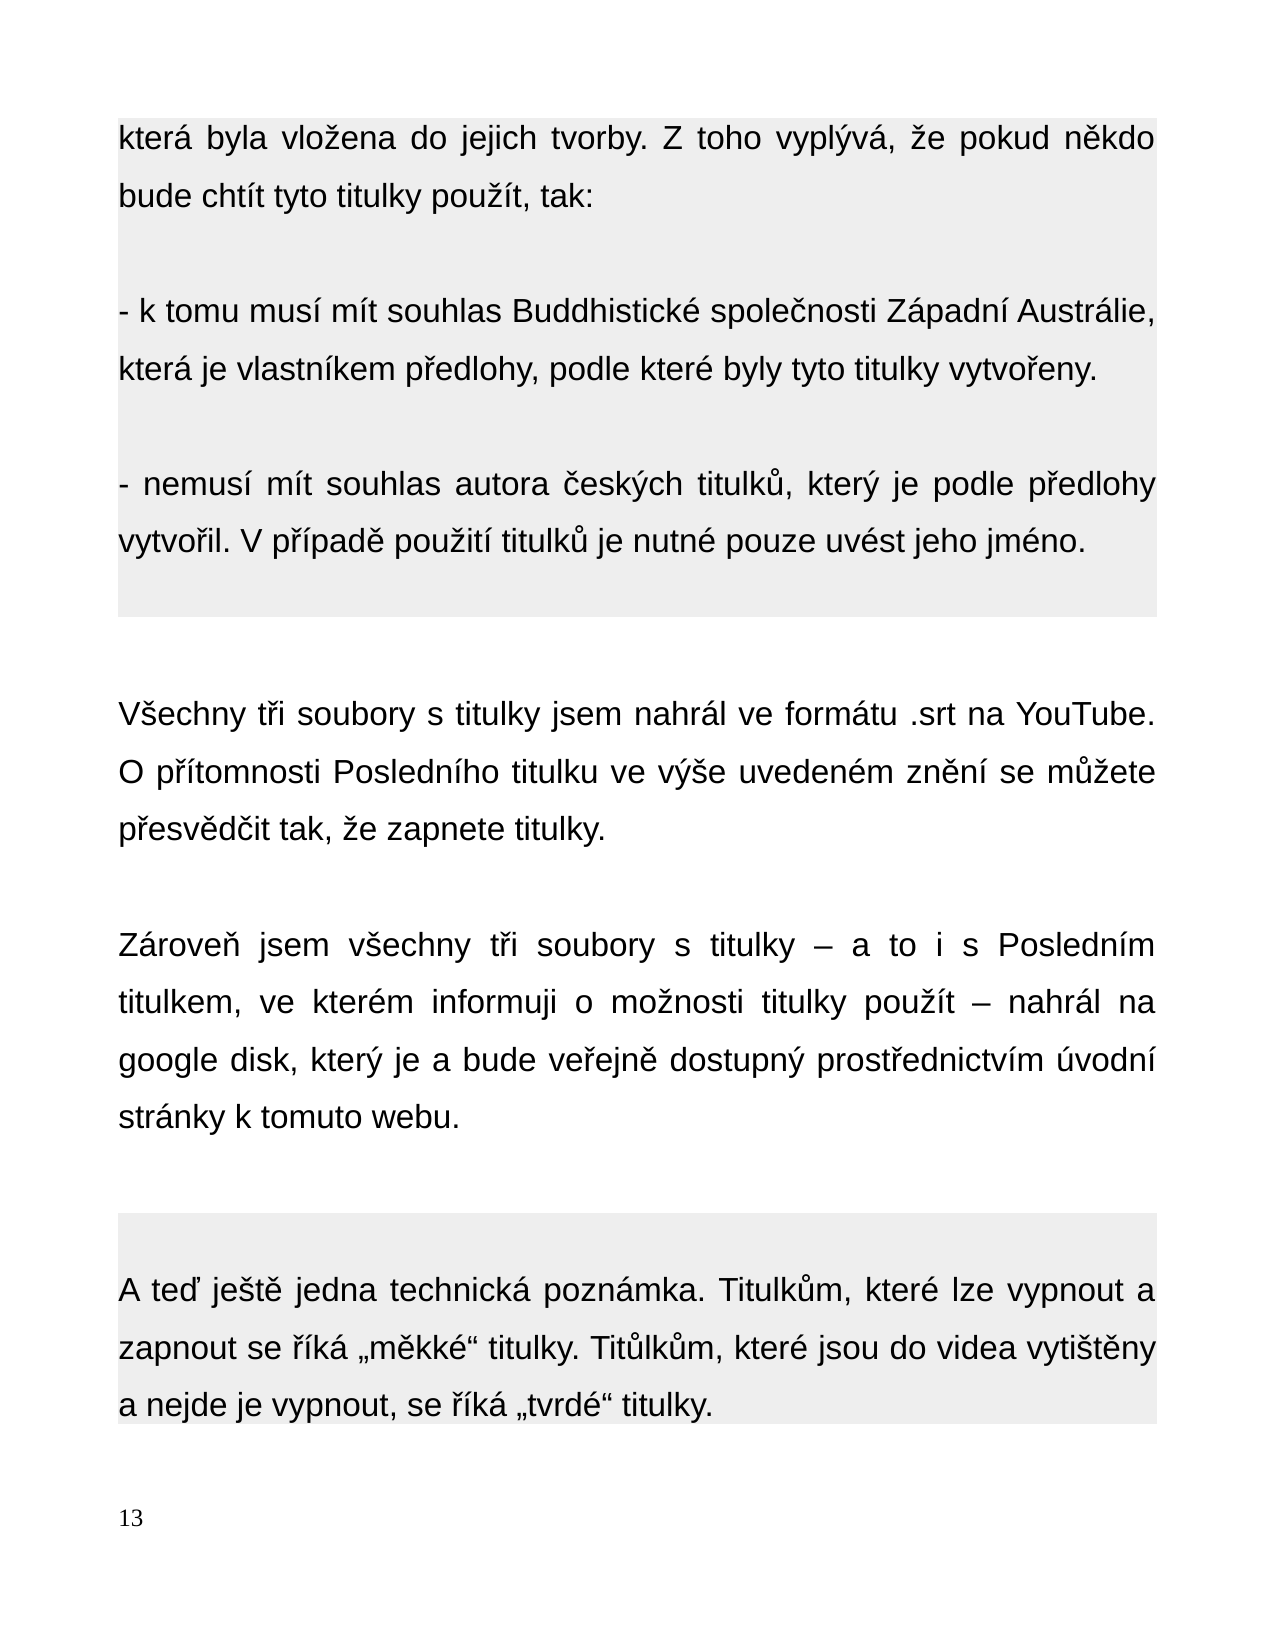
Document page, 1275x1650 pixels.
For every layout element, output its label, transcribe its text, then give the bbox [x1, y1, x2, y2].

list - nemusí mít souhlas autora českých titulků, který je podle předlohy vytvořil. V případě použití titulků je nutné pouze uvést jeho jméno. [118, 464, 1157, 560]
list - k tomu musí mít souhlas Buddhistické společnosti Západní Austrálie, která je vlastníkem předlohy, podle které byly tyto titulky vytvořeny. [118, 291, 1157, 387]
text která byla vložena do jejich tvorby. Z toho vyplývá, že pokud někdo bude chtít tyto titulky použít, tak: [118, 118, 1157, 214]
text Všechny tři soubory s titulky jsem nahrál ve formátu .srt na YouTube. O přítomnosti Posledního titulku ve výše uvedeném znění se můžete přesvědčit tak, že zapnete titulky. [118, 694, 1157, 848]
text A teď ještě jedna technická poznámka. Titulkům, které lze vypnout a zapnout se říká „měkké“ titulky. Titůlkům, které jsou do videa vytištěny a nejde je vypnout, se říká „tvrdé“ titulky. [118, 1270, 1157, 1424]
text Zároveň jsem všechny tři soubory s titulky – a to i s Posledním titulkem, ve kterém informuji o možnosti titulky použít – nahrál na google disk, který je a bude veřejně dostupný prostřednictvím úvodní stránky k tomuto webu. [118, 924, 1157, 1136]
